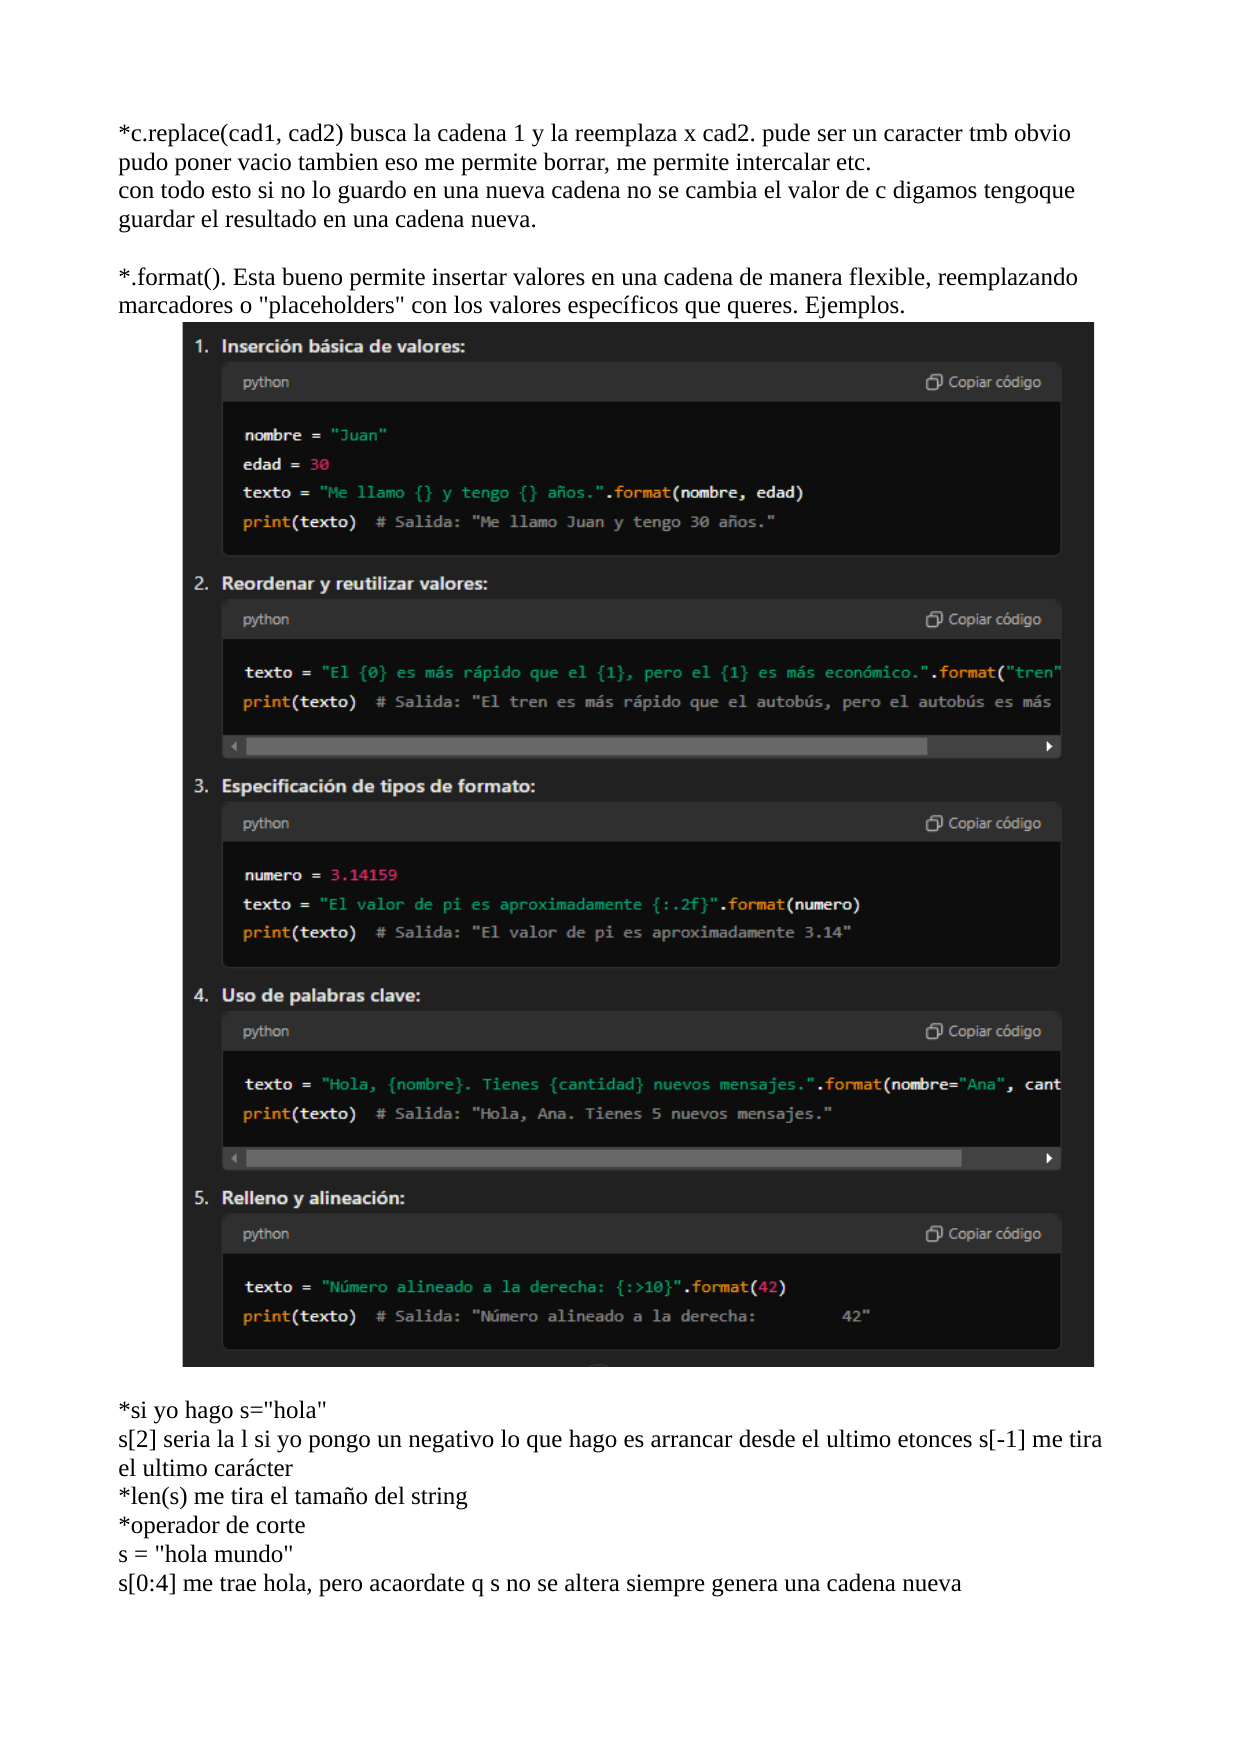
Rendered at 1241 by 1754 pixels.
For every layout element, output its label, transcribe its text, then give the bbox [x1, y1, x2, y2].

text con todo esto si no lo guardo en una nueva cadena no se cambia el valor de c digamos tengoque guardar el resultado en una cadena nueva. [118, 176, 1122, 262]
text *.format(). Esta bueno permite insertar valores en una cadena de manera flexible, reemplazando marcadores o "placeholders" con los valores específicos que queres. Ejemplos. [118, 262, 1122, 319]
text *c.replace(cad1, cad2) busca la cadena 1 y la reemplaza x cad2. pude ser un caracter tmb obvio pudo poner vacio tambien eso me permite borrar, me permite intercalar etc. [118, 118, 1122, 176]
text *si yo hago s="hola" s[2] seria la l si yo pongo un negativo lo que hago es arrancar desde el ultimo etonces s[-1] me tira el ultimo carácter [118, 1395, 1122, 1481]
picture [182, 322, 1095, 1367]
text *len(s) me tira el tamaño del string *operador de corte [118, 1481, 1122, 1539]
text s = "hola mundo" s[0:4] me trae hola, pero acaordate q s no se altera siempre genera una cadena nueva [118, 1539, 1122, 1625]
